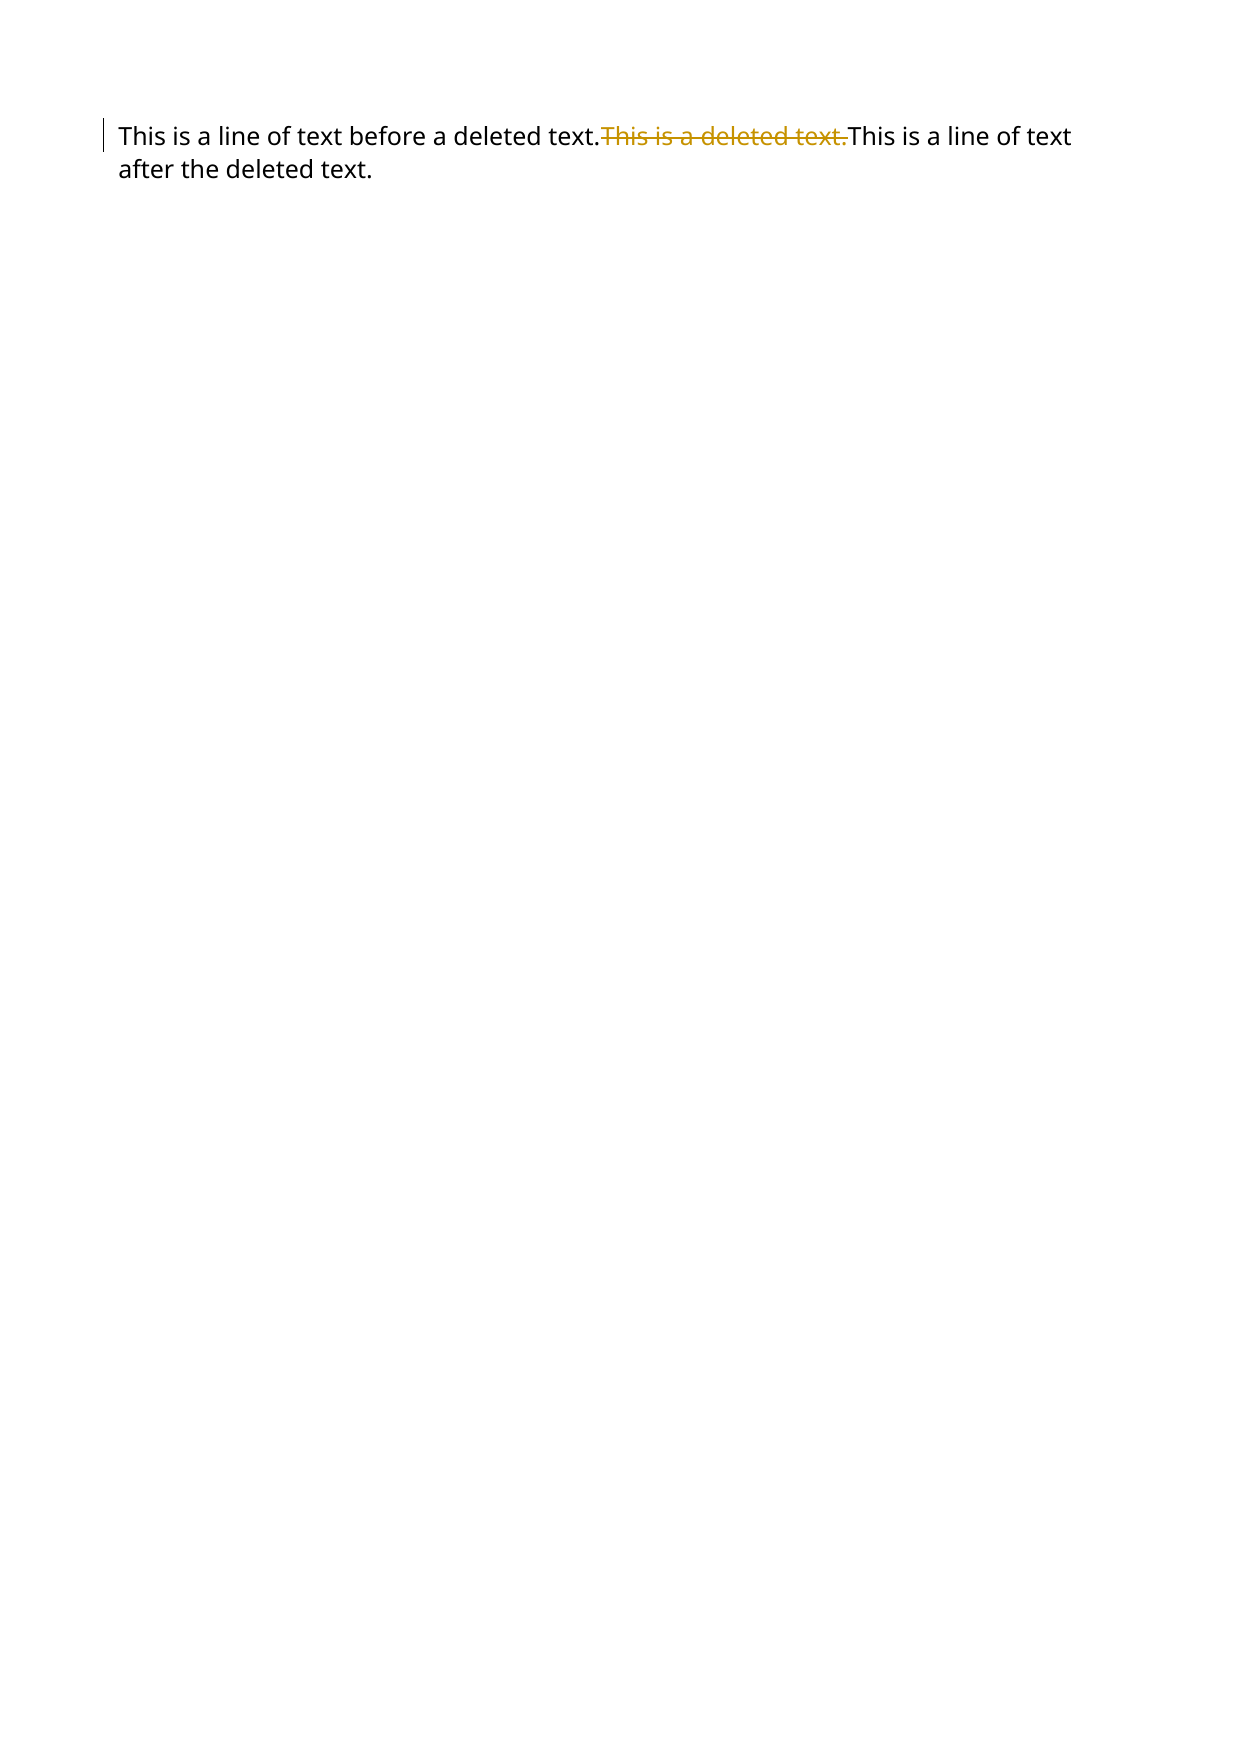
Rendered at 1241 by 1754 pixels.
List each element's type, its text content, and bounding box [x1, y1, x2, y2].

text This is a line of text before a deleted text.This is a line of text after the deleted text. [118, 118, 1122, 186]
